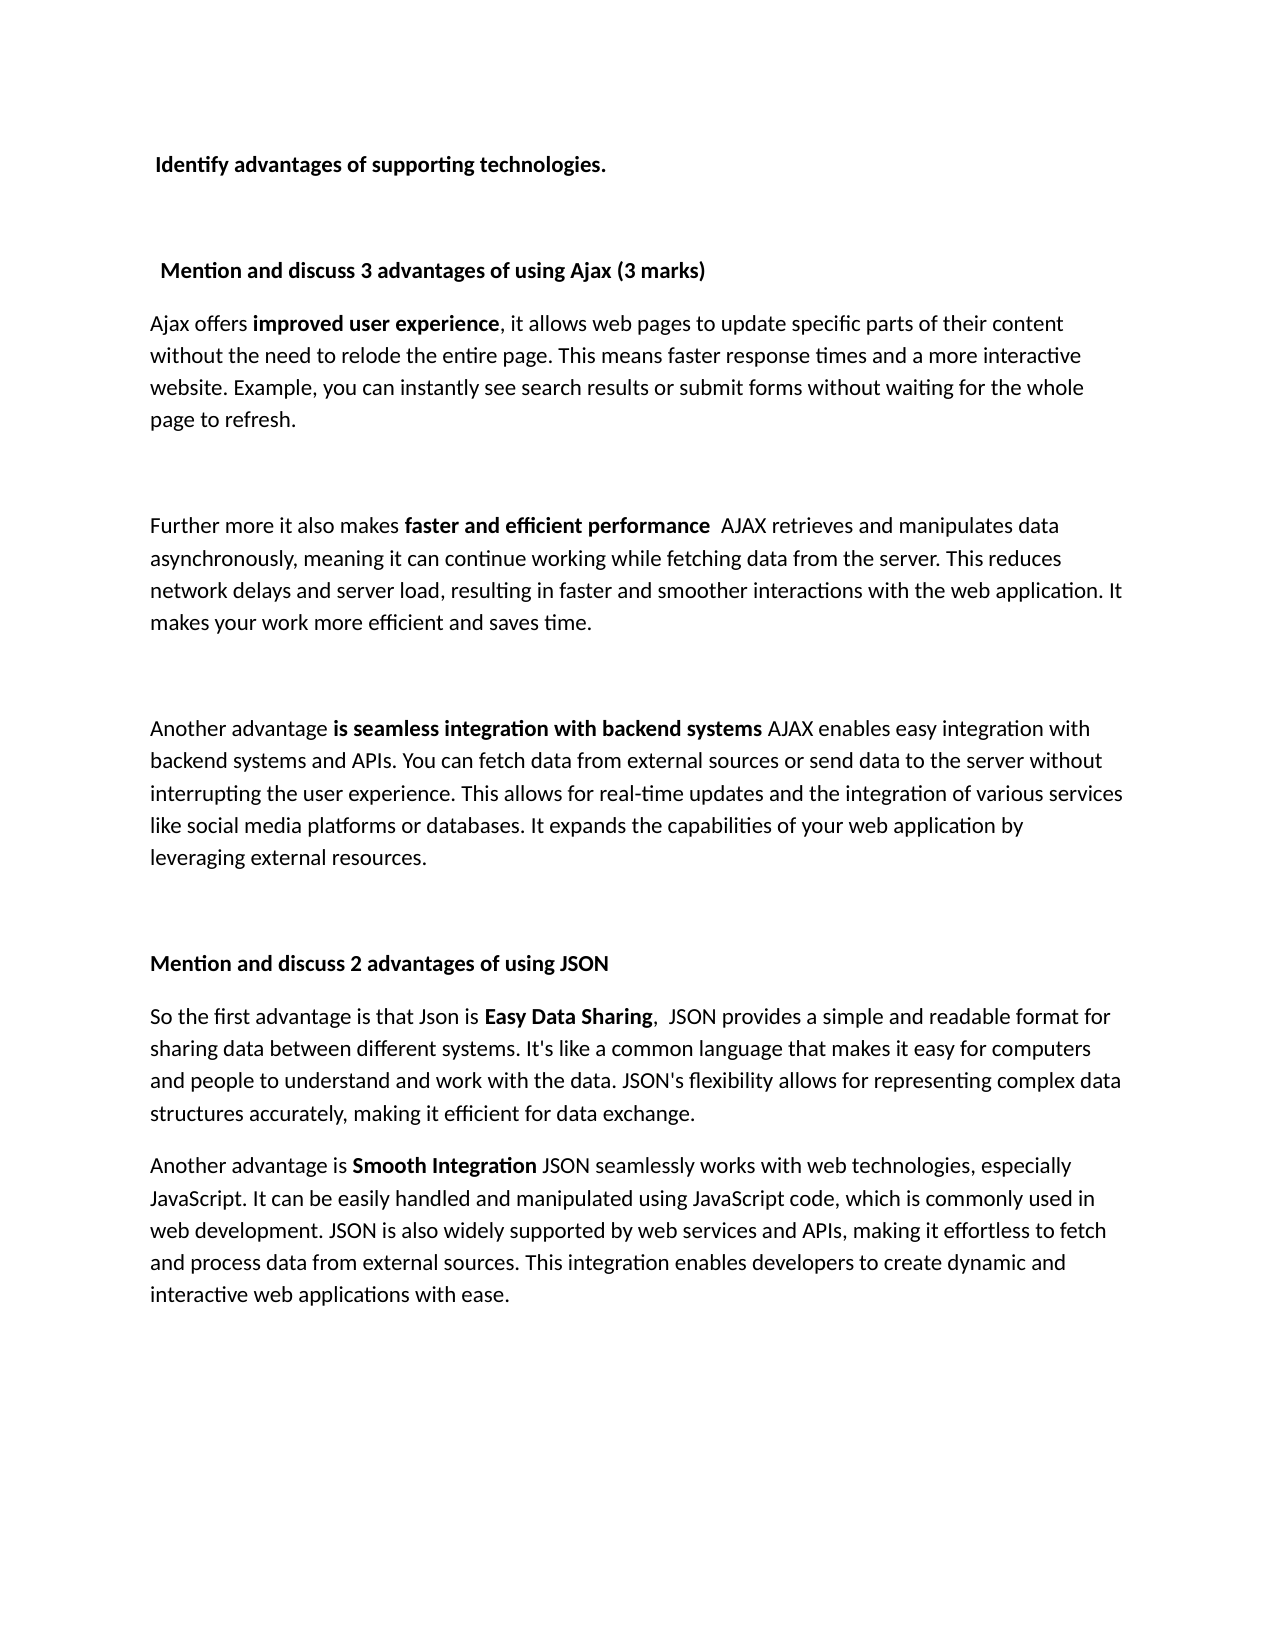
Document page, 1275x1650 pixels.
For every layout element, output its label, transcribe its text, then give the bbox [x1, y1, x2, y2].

text Mention and discuss 2 advantages of using JSON [150, 949, 1125, 977]
text Another advantage is Smooth Integration JSON seamlessly works with web technologies, especially JavaScript. It can be easily handled and manipulated using JavaScript code, which is commonly used in web development. JSON is also widely supported by web services and APIs, making it effortless to fetch and process data from external sources. This integration enables developers to create dynamic and interactive web applications with ease. [150, 1152, 1125, 1308]
text So the first advantage is that Json is Easy Data Sharing, JSON provides a simple and readable format for sharing data between different systems. It's like a common language that makes it easy for computers and people to understand and work with the data. JSON's flexibility allows for representing complex data structures accurately, making it efficient for data exchange. [150, 1002, 1125, 1127]
text Further more it also makes faster and efficient performance AJAX retrieves and manipulates data asynchronously, meaning it can continue working while fetching data from the server. This reduces network delays and server load, resulting in faster and smoother interactions with the web application. It makes your work more efficient and saves time. [150, 512, 1125, 636]
text Another advantage is seamless integration with backend systems AJAX enables easy integration with backend systems and APIs. You can fetch data from external sources or send data to the server without interrupting the user experience. This allows for real-time updates and the integration of various services like social media platforms or databases. It expands the capabilities of your web application by leveraging external resources. [150, 714, 1125, 871]
text Ajax offers improved user experience, it allows web pages to update specific parts of their content without the need to relode the entire page. This means faster response times and a more interactive website. Example, you can instantly see search results or submit forms without waiting for the whole page to refresh. [150, 309, 1125, 434]
text Mention and discuss 3 advantages of using Ajax (3 marks) [150, 256, 1125, 284]
text Identify advantages of supporting technologies. [150, 150, 1125, 178]
